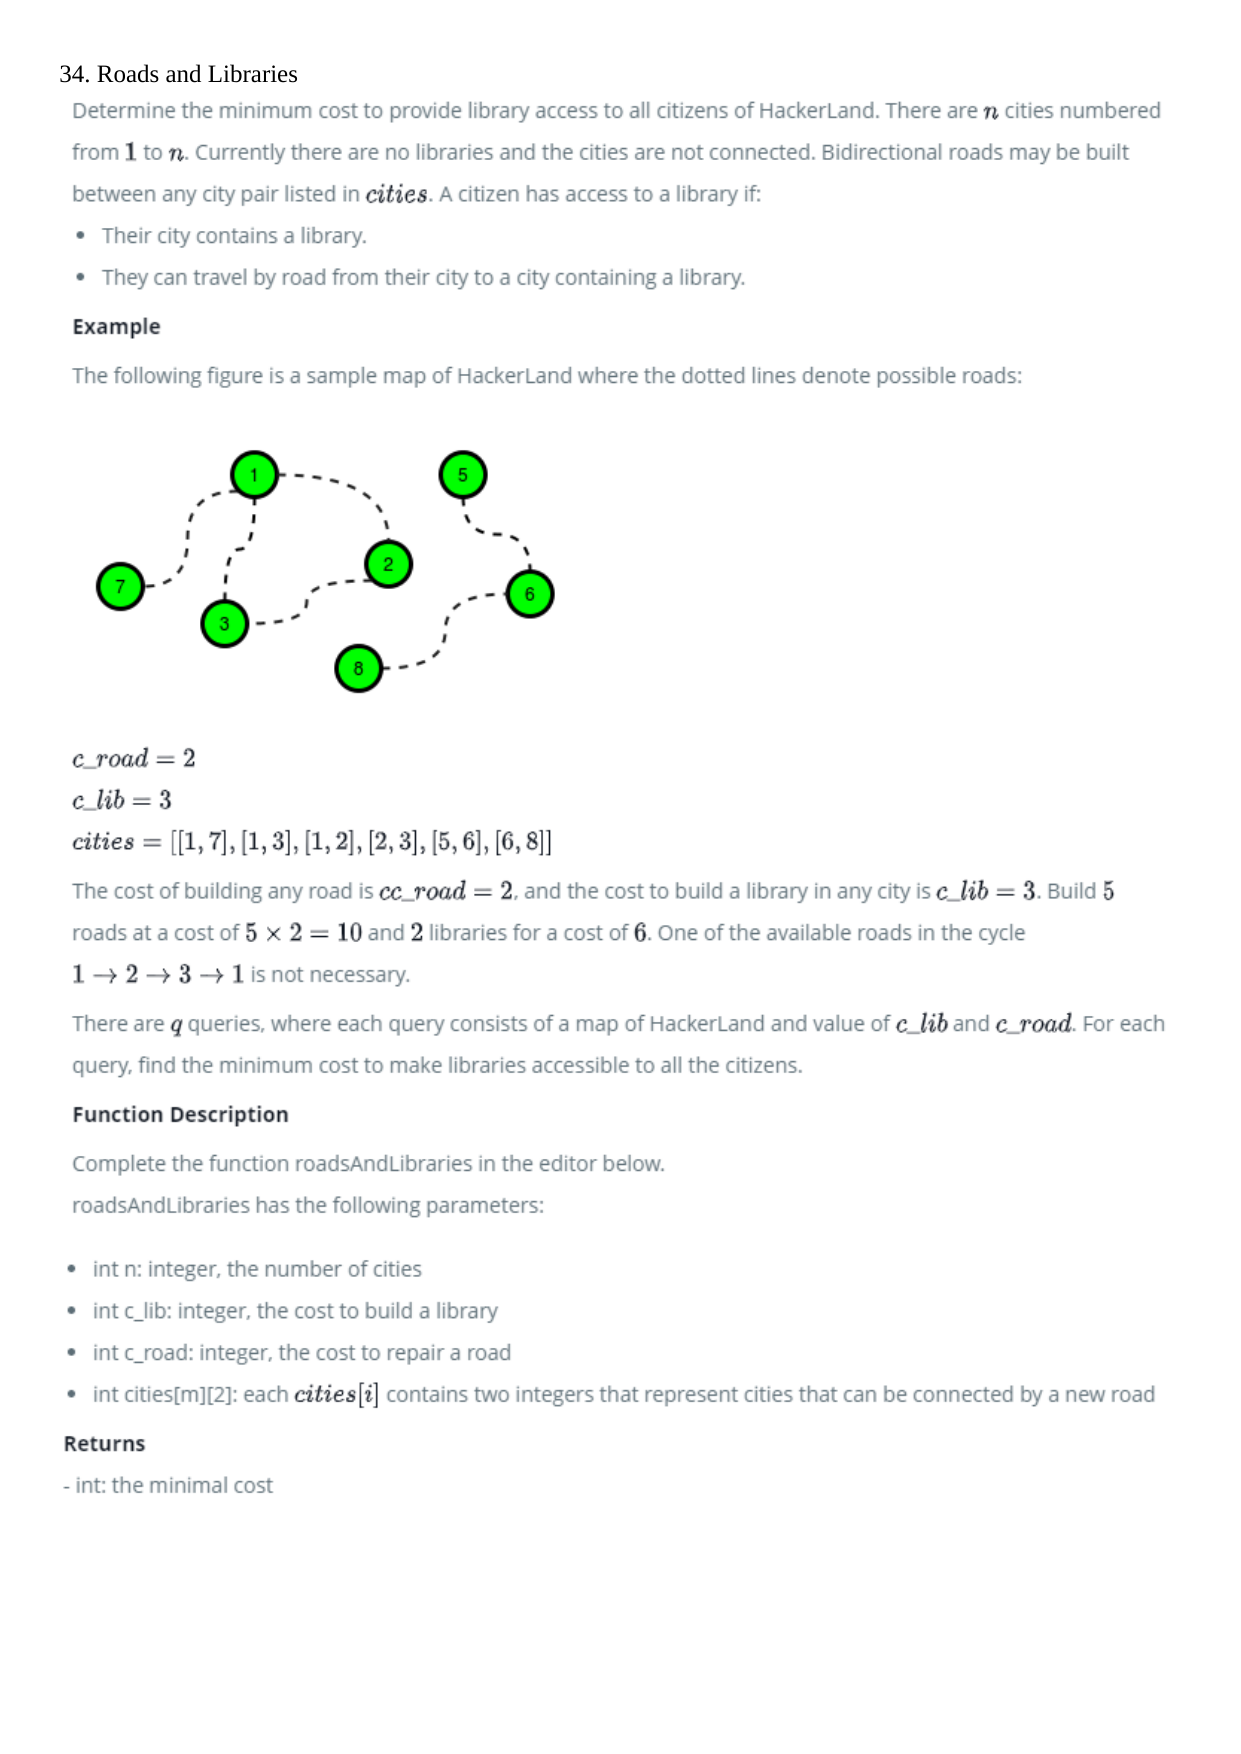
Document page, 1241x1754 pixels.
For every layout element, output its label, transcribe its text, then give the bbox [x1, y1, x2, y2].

picture [59, 87, 1182, 1225]
picture [59, 1253, 1182, 1514]
text 34. Roads and Libraries [59, 59, 1181, 87]
